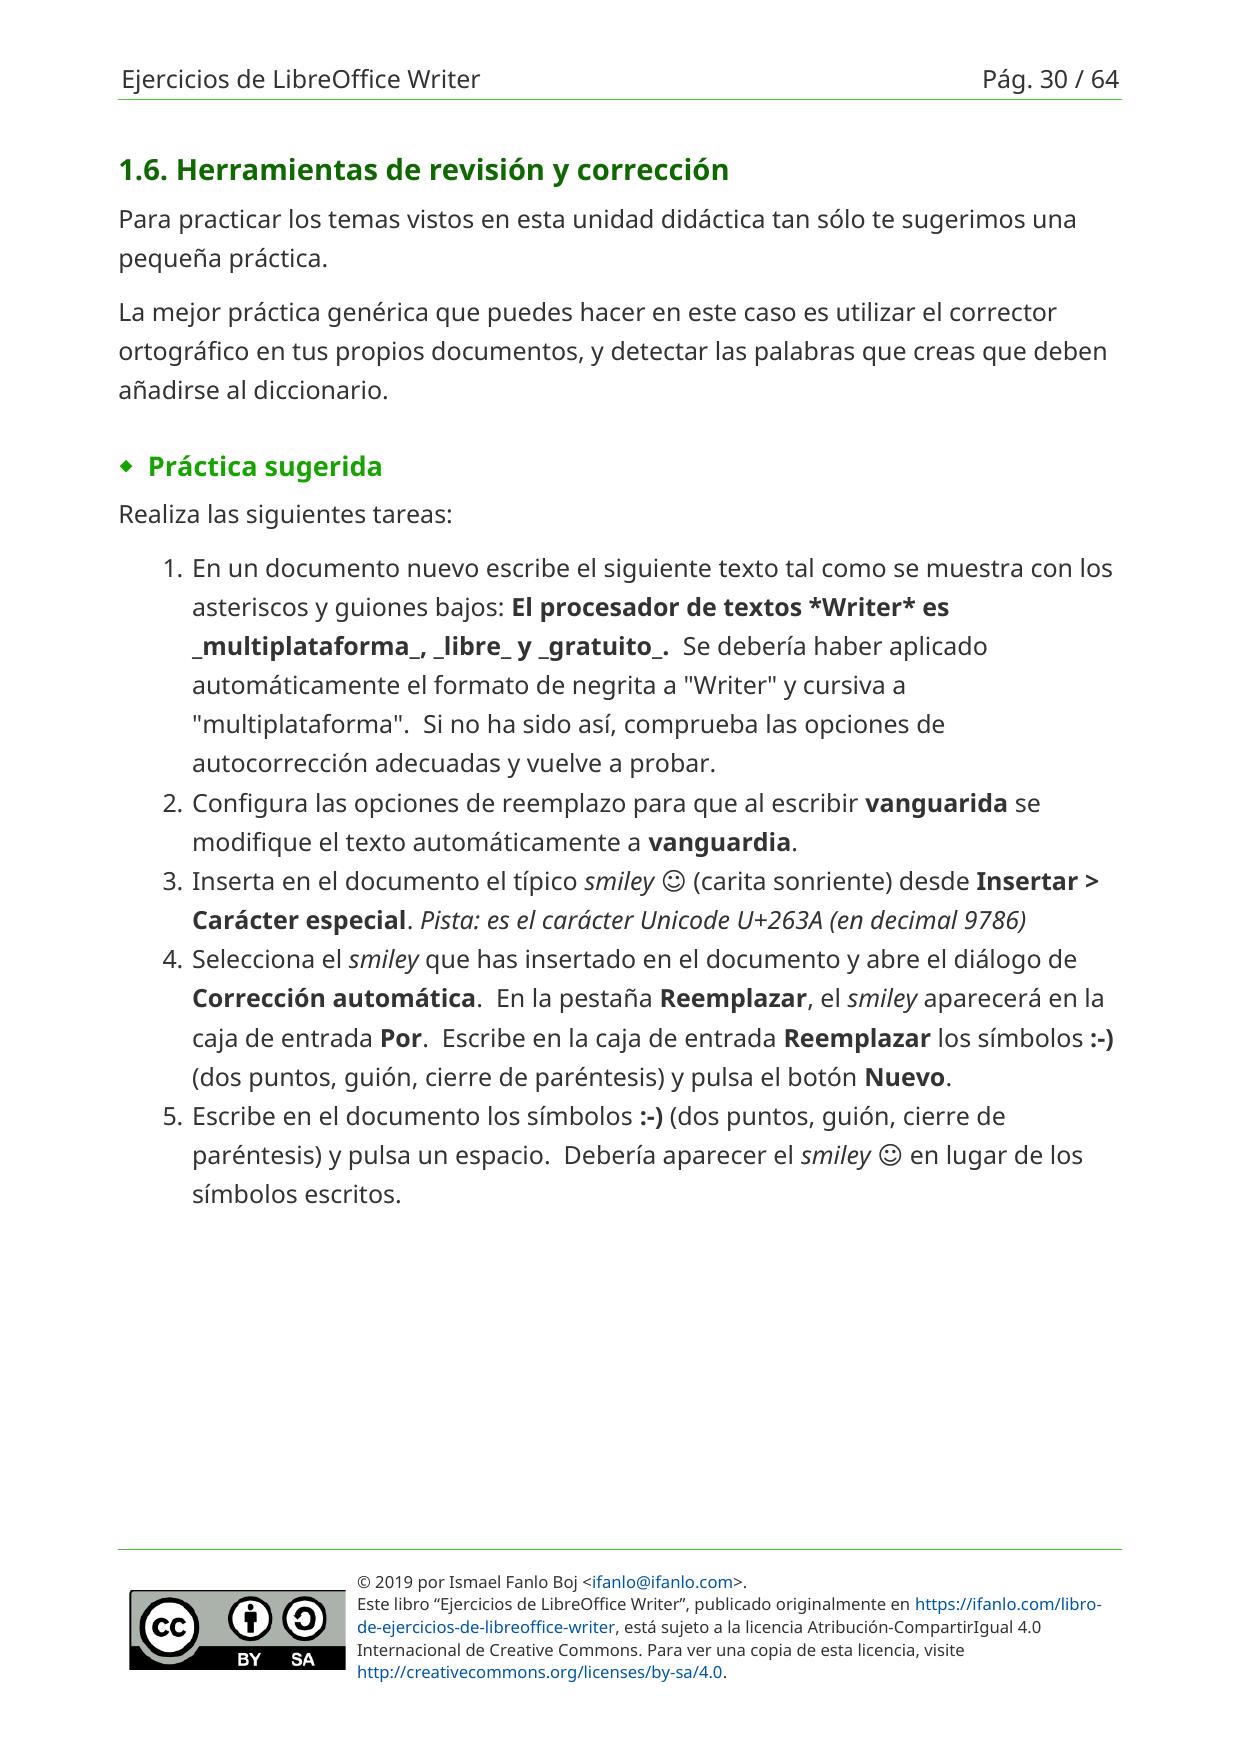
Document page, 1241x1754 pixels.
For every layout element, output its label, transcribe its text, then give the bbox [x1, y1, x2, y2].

subtitle Práctica sugerida [118, 447, 1122, 484]
list Escribe en el documento los símbolos :-) (dos puntos, guión, cierre de paréntesis) y pulsa un espacio. Debería aparecer el smiley ☺ en lugar de los símbolos escritos. [162, 1098, 1122, 1211]
list En un documento nuevo escribe el siguiente texto tal como se muestra con los asteriscos y guiones bajos: El procesador de textos *Writer* es _multiplataforma_, _libre_ y _gratuito_. Se debería haber aplicado automáticamente el formato de negrita a "Writer" y cursiva a "multiplataforma". Si no ha sido así, comprueba las opciones de autocorrección adecuadas y vuelve a probar. [162, 550, 1122, 780]
text Realiza las siguientes tareas: [118, 496, 1122, 531]
text Para practicar los temas vistos en esta unidad didáctica tan sólo te sugerimos una pequeña práctica. [118, 201, 1122, 274]
list Selecciona el smiley que has insertado en el documento y abre el diálogo de Corrección automática. En la pestaña Reemplazar, el smiley aparecerá en la caja de entrada Por. Escribe en la caja de entrada Reemplazar los símbolos :-) (dos puntos, guión, cierre de paréntesis) y pulsa el botón Nuevo. [162, 942, 1122, 1093]
text La mejor práctica genérica que puedes hacer en este caso es utilizar el corrector ortográfico en tus propios documentos, y detectar las palabras que creas que deben añadirse al diccionario. [118, 294, 1122, 407]
list Inserta en el documento el típico smiley ☺ (carita sonriente) desde Insertar > Carácter especial. Pista: es el carácter Unicode U+263A (en decimal 9786) [162, 863, 1122, 937]
list Configura las opciones de reemplazo para que al escribir vanguarida se modifique el texto automáticamente a vanguardia. [162, 785, 1122, 858]
picture [129, 1590, 346, 1670]
subtitle 1.6. Herramientas de revisión y corrección [118, 149, 1122, 189]
